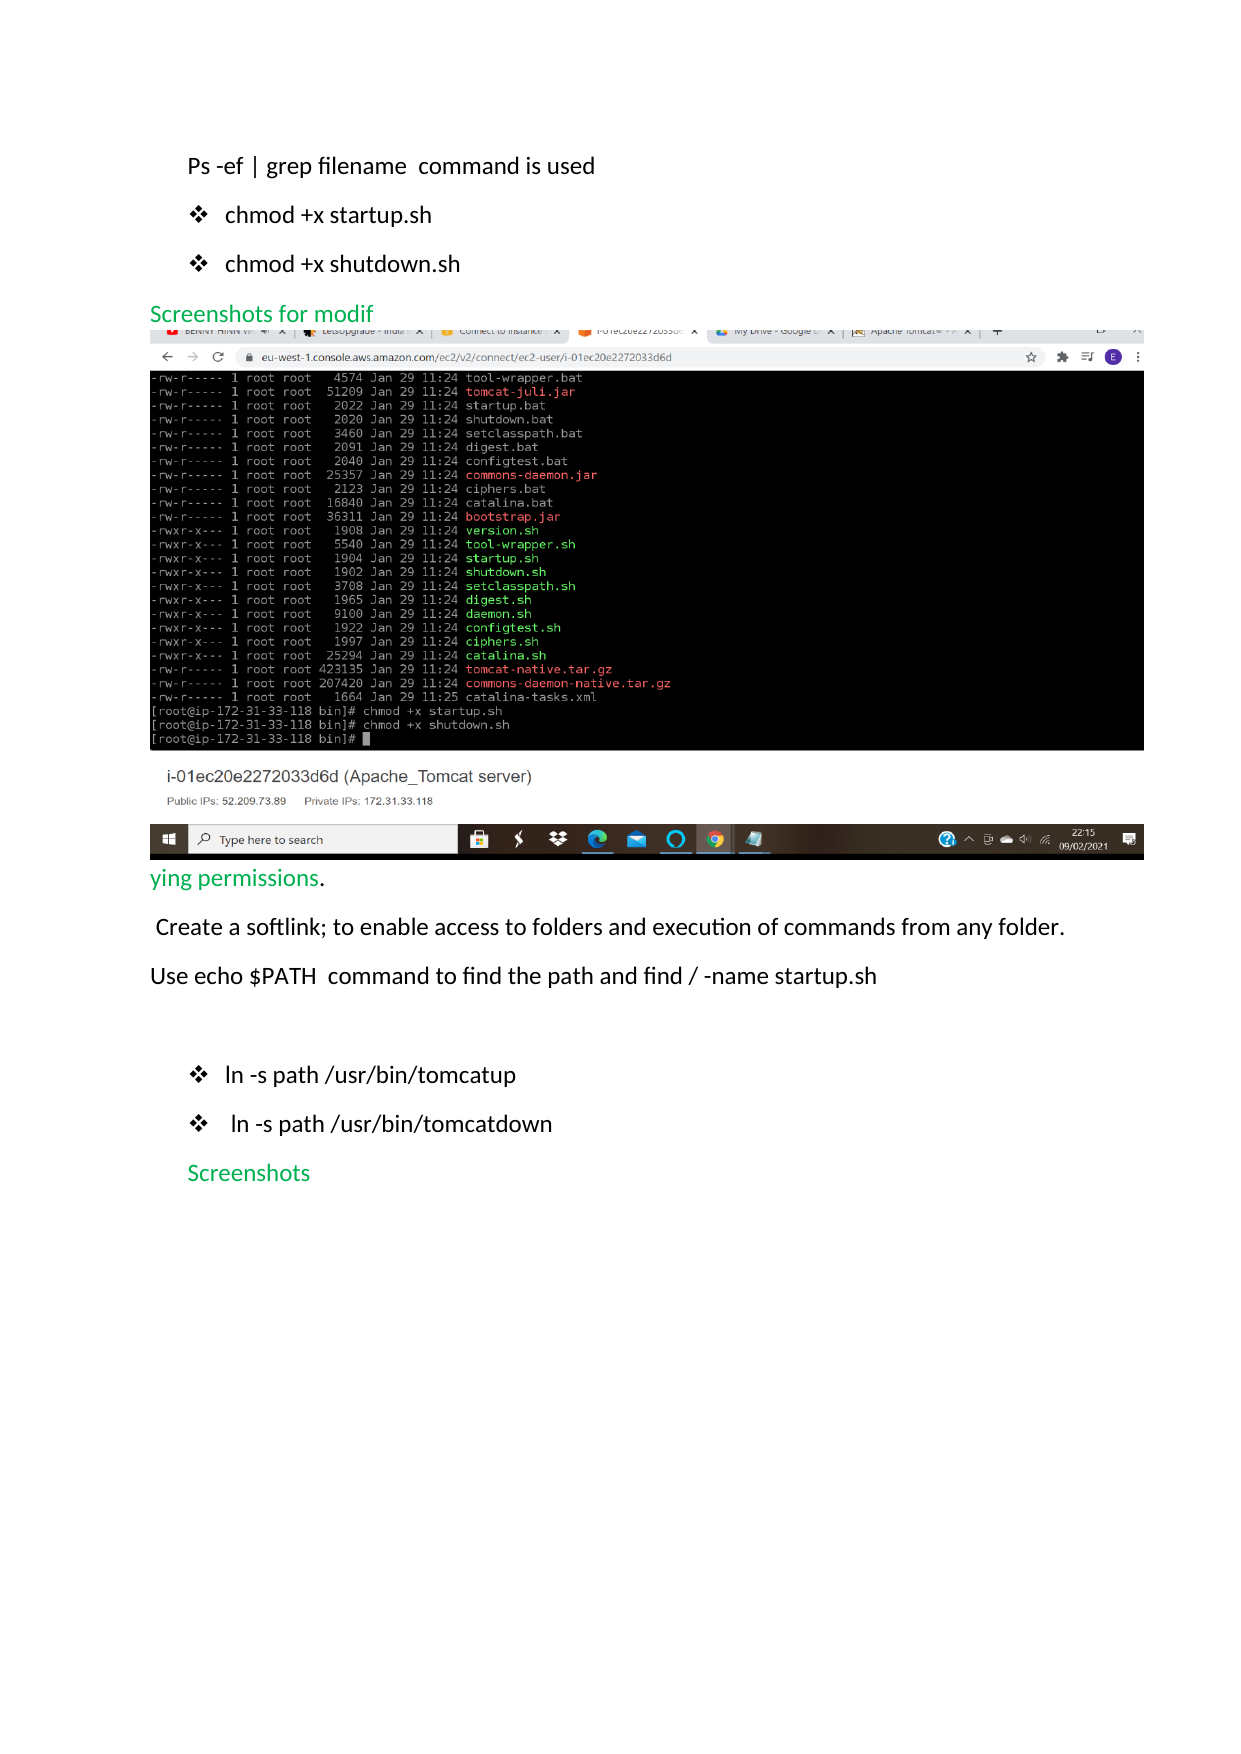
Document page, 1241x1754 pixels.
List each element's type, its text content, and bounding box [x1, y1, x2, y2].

text ying permissions. [150, 860, 1090, 892]
list ln -s path /usr/bin/tomcatdown [187, 1108, 1090, 1139]
list ln -s path /usr/bin/tomcatup [187, 1059, 1090, 1089]
text Screenshots [187, 1157, 1090, 1188]
text Create a softlink; to enable access to folders and execution of commands from any folder. [150, 911, 1090, 942]
list chmod +x startup.sh [187, 199, 1090, 230]
text Use echo $PATH command to find the path and find / -name startup.sh [150, 960, 1090, 991]
text Screenshots for modif [150, 298, 1090, 330]
text Ps -ef | grep filename command is used [187, 150, 1090, 181]
list chmod +x shutdown.sh [187, 248, 1090, 279]
